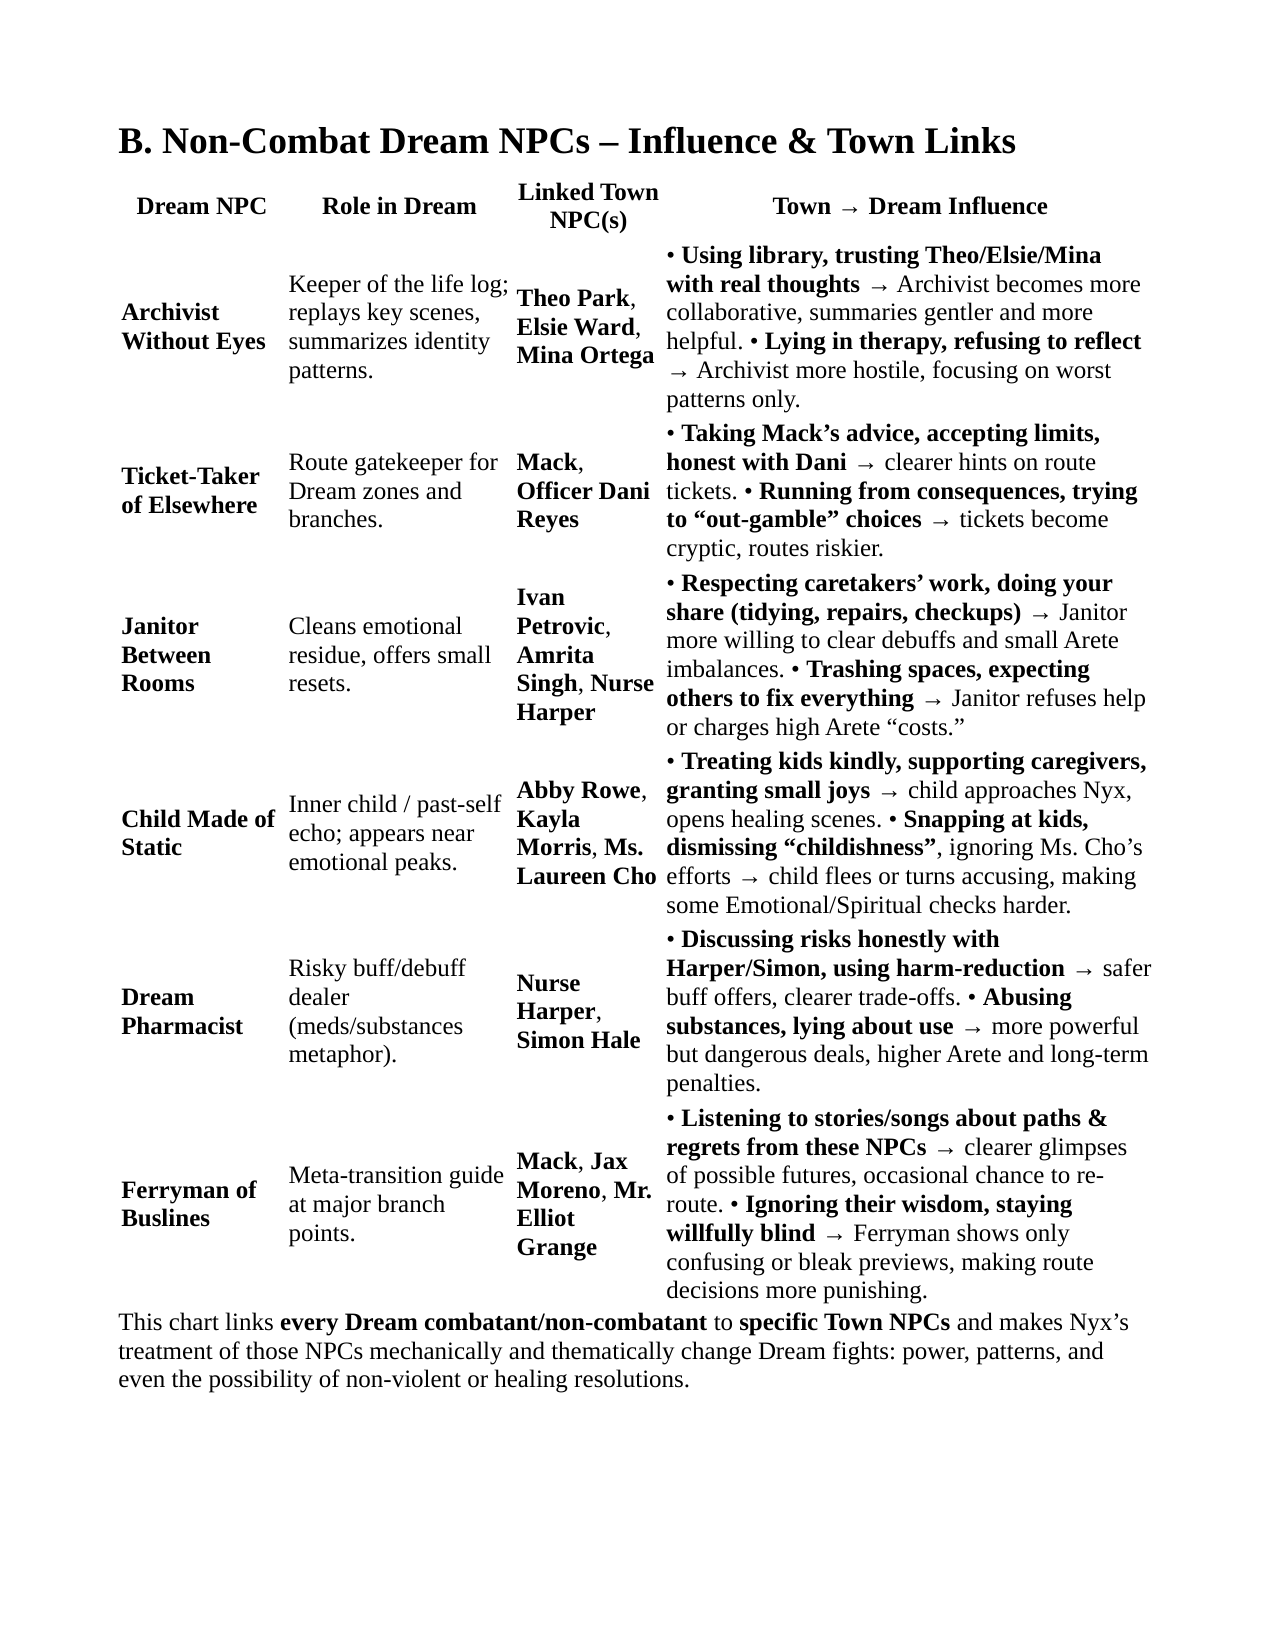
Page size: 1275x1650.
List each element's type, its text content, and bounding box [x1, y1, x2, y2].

table_cell Ticket-Taker of Elsewhere [118, 415, 285, 565]
table_cell • Treating kids kindly, supporting caregivers, granting small joys → child approaches Nyx, opens healing scenes. • Snapping at kids, dismissing “childishness”, ignoring Ms. Cho’s efforts → child flees or turns accusing, making some Emotional/Spiritual checks harder. [663, 743, 1157, 922]
table_cell Child Made of Static [118, 743, 285, 922]
table_cell • Listening to stories/songs about paths & regrets from these NPCs → clearer glimpses of possible futures, occasional chance to re-route. • Ignoring their wisdom, staying willfully blind → Ferryman shows only confusing or bleak previews, making route decisions more punishing. [663, 1100, 1157, 1307]
table_cell Mack, Jax Moreno, Mr. Elliot Grange [514, 1100, 663, 1307]
table_header Linked Town NPC(s) [514, 174, 663, 237]
table_cell Route gatekeeper for Dream zones and branches. [285, 415, 513, 565]
table_cell Nurse Harper, Simon Hale [514, 922, 663, 1100]
table_header Dream NPC [118, 174, 285, 237]
table_cell Ferryman of Buslines [118, 1100, 285, 1307]
text This chart links every Dream combatant/non-combatant to specific Town NPCs and makes Nyx’s treatment of those NPCs mechanically and thematically change Dream fights: power, patterns, and even the possibility of non-violent or healing resolutions. [118, 1307, 1157, 1393]
table_cell Archivist Without Eyes [118, 237, 285, 415]
table_cell Ivan Petrovic, Amrita Singh, Nurse Harper [514, 565, 663, 743]
table_cell Keeper of the life log; replays key scenes, summarizes identity patterns. [285, 237, 513, 415]
table_header Town → Dream Influence [663, 174, 1157, 237]
subtitle B. Non-Combat Dream NPCs – Influence & Town Links [118, 118, 1157, 161]
table_cell Meta-transition guide at major branch points. [285, 1100, 513, 1307]
table_header Role in Dream [285, 174, 513, 237]
table_cell Janitor Between Rooms [118, 565, 285, 743]
table_cell Theo Park, Elsie Ward, Mina Ortega [514, 237, 663, 415]
table_cell Mack, Officer Dani Reyes [514, 415, 663, 565]
table_cell Risky buff/debuff dealer (meds/substances metaphor). [285, 922, 513, 1100]
table_cell Cleans emotional residue, offers small resets. [285, 565, 513, 743]
table_cell Dream Pharmacist [118, 922, 285, 1100]
table_cell • Discussing risks honestly with Harper/Simon, using harm-reduction → safer buff offers, clearer trade-offs. • Abusing substances, lying about use → more powerful but dangerous deals, higher Arete and long-term penalties. [663, 922, 1157, 1100]
table_cell Abby Rowe, Kayla Morris, Ms. Laureen Cho [514, 743, 663, 922]
table_cell • Respecting caretakers’ work, doing your share (tidying, repairs, checkups) → Janitor more willing to clear debuffs and small Arete imbalances. • Trashing spaces, expecting others to fix everything → Janitor refuses help or charges high Arete “costs.” [663, 565, 1157, 743]
table_cell Inner child / past-self echo; appears near emotional peaks. [285, 743, 513, 922]
table_cell • Taking Mack’s advice, accepting limits, honest with Dani → clearer hints on route tickets. • Running from consequences, trying to “out-gamble” choices → tickets become cryptic, routes riskier. [663, 415, 1157, 565]
table_cell • Using library, trusting Theo/Elsie/Mina with real thoughts → Archivist becomes more collaborative, summaries gentler and more helpful. • Lying in therapy, refusing to reflect → Archivist more hostile, focusing on worst patterns only. [663, 237, 1157, 415]
